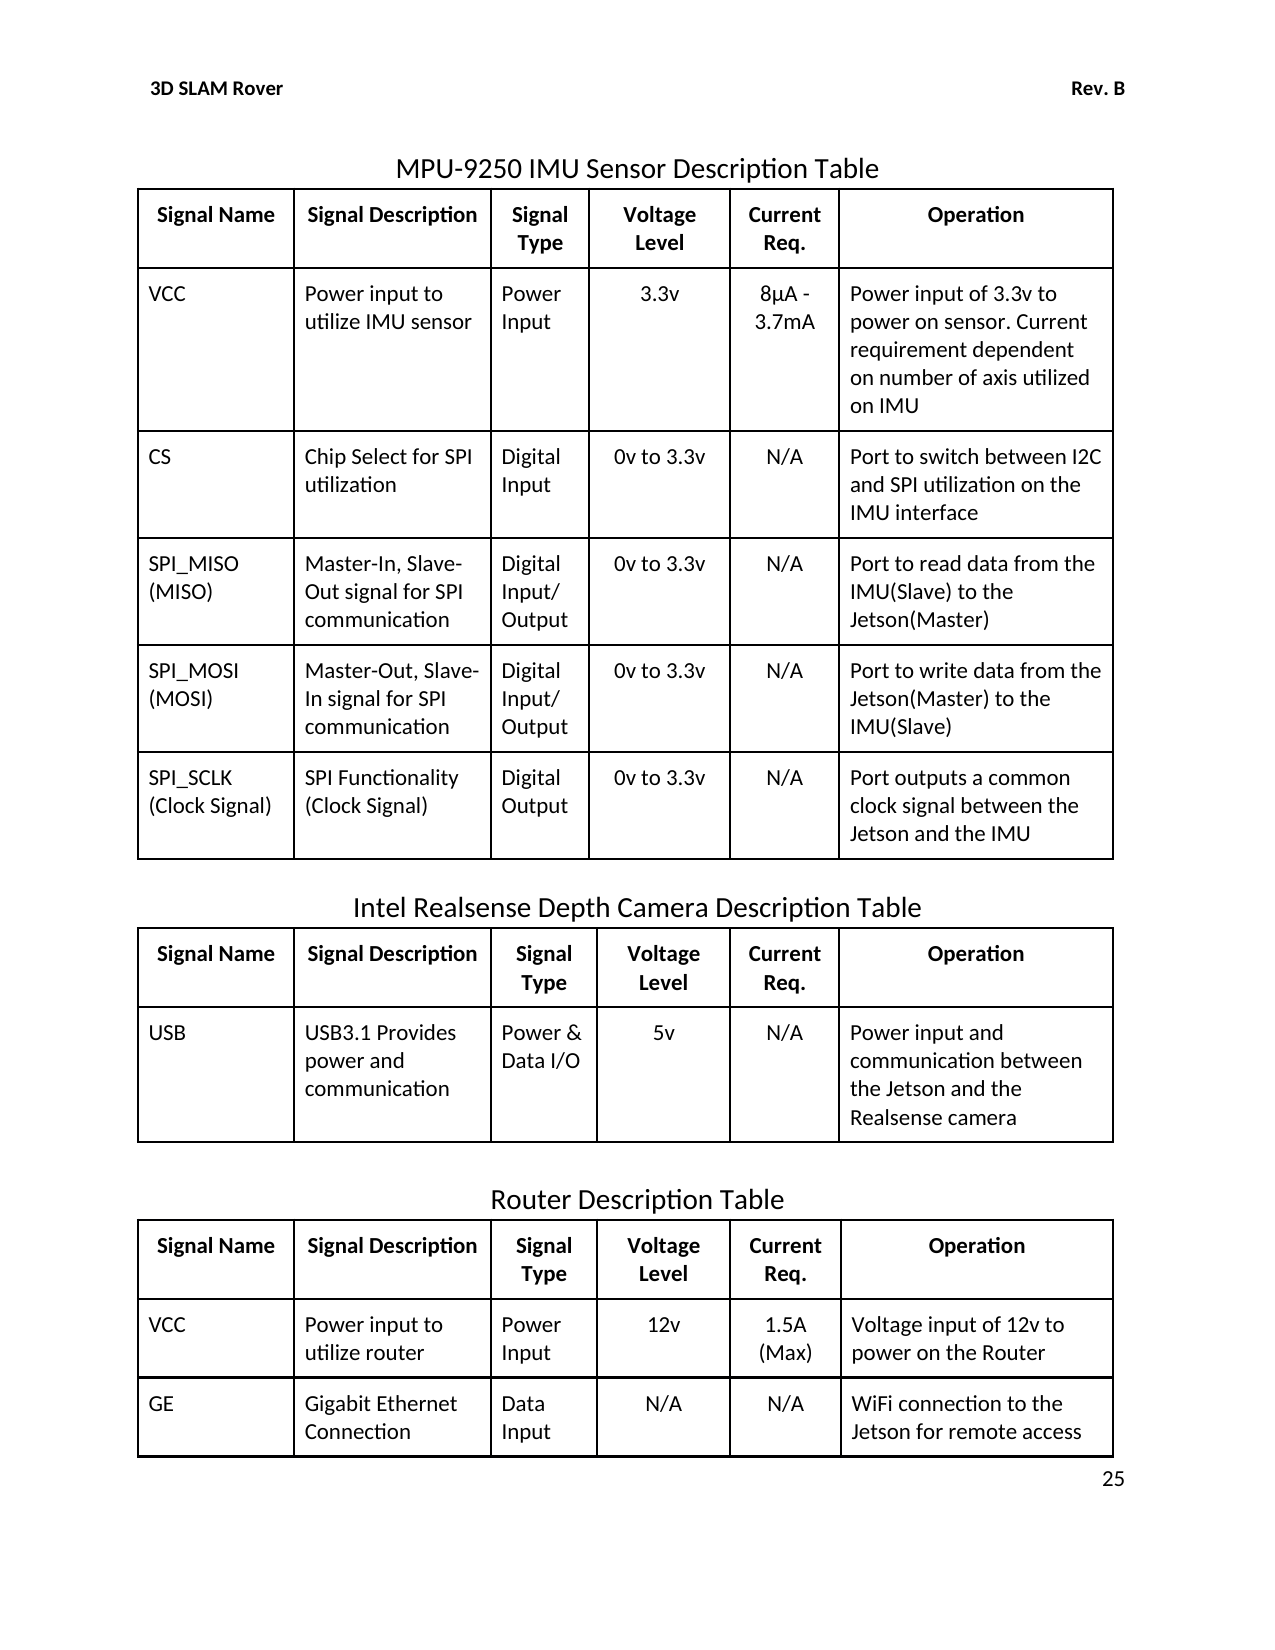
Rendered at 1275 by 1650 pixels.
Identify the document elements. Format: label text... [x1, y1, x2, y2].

table_cell 0v to 3.3v [590, 646, 729, 751]
table_header Current Req. [731, 929, 838, 1006]
text Router Description Table [150, 1181, 1125, 1216]
table_cell SPI_MOSI (MOSI) [139, 646, 293, 751]
table_cell 0v to 3.3v [590, 432, 729, 537]
table_cell 1.5A (Max) [731, 1300, 840, 1376]
table_cell N/A [598, 1379, 729, 1455]
table_cell SPI_SCLK (Clock Signal) [139, 753, 293, 858]
table_header Signal Type [492, 929, 596, 1006]
table_cell Port to read data from the IMU(Slave) to the Jetson(Master) [840, 539, 1112, 644]
text Intel Realsense Depth Camera Description Table [150, 889, 1125, 925]
table_header Signal Description [295, 1221, 490, 1297]
table_cell Master-In, Slave-Out signal for SPI communication [295, 539, 490, 644]
table_cell Power input of 3.3v to power on sensor. Current requirement dependent on number of axis utilized on IMU [840, 269, 1112, 430]
table_header Voltage Level [598, 1221, 729, 1297]
table_cell 0v to 3.3v [590, 753, 729, 858]
table_cell 8µA - 3.7mA [731, 269, 838, 430]
table_header Signal Description [295, 190, 490, 267]
table_cell 5v [598, 1008, 729, 1141]
table_cell Power input to utilize router [295, 1300, 490, 1376]
table_cell N/A [731, 539, 838, 644]
table_header Signal Type [492, 190, 588, 267]
table_cell Power Input [492, 1300, 596, 1376]
table_header Current Req. [731, 190, 838, 267]
table_cell WiFi connection to the Jetson for remote access [842, 1379, 1112, 1455]
table_header Voltage Level [590, 190, 729, 267]
table_cell Digital Output [492, 753, 588, 858]
table_cell USB3.1 Provides power and communication [295, 1008, 490, 1141]
table_header Signal Description [295, 929, 490, 1006]
text MPU-9250 IMU Sensor Description Table [150, 150, 1125, 186]
table_cell Power input to utilize IMU sensor [295, 269, 490, 430]
table_cell Data Input [492, 1379, 596, 1455]
table_cell 3.3v [590, 269, 729, 430]
table_header Current Req. [731, 1221, 840, 1297]
table_cell VCC [139, 1300, 293, 1376]
table_cell N/A [731, 1379, 840, 1455]
table_header Signal Name [139, 190, 293, 267]
table_cell Master-Out, Slave-In signal for SPI communication [295, 646, 490, 751]
table_header Signal Name [139, 1221, 293, 1297]
table_cell Power & Data I/O [492, 1008, 596, 1141]
table_cell Port to switch between I2C and SPI utilization on the IMU interface [840, 432, 1112, 537]
table_cell Chip Select for SPI utilization [295, 432, 490, 537]
table_cell USB [139, 1008, 293, 1141]
table_cell Power Input [492, 269, 588, 430]
table_cell Voltage input of 12v to power on the Router [842, 1300, 1112, 1376]
table_cell GE [139, 1379, 293, 1455]
table_cell N/A [731, 753, 838, 858]
table_cell N/A [731, 1008, 838, 1141]
table_cell 12v [598, 1300, 729, 1376]
table_cell Digital Input/ Output [492, 539, 588, 644]
table_header Operation [842, 1221, 1112, 1297]
table_cell N/A [731, 432, 838, 537]
table_cell VCC [139, 269, 293, 430]
table_header Operation [840, 190, 1112, 267]
table_header Voltage Level [598, 929, 729, 1006]
table_cell Digital Input/ Output [492, 646, 588, 751]
table_cell CS [139, 432, 293, 537]
table_header Signal Name [139, 929, 293, 1006]
table_cell 0v to 3.3v [590, 539, 729, 644]
table_cell N/A [731, 646, 838, 751]
table_cell Gigabit Ethernet Connection [295, 1379, 490, 1455]
table_cell SPI Functionality (Clock Signal) [295, 753, 490, 858]
table_cell Digital Input [492, 432, 588, 537]
table_cell Port to write data from the Jetson(Master) to the IMU(Slave) [840, 646, 1112, 751]
table_cell Power input and communication between the Jetson and the Realsense camera [840, 1008, 1112, 1141]
table_header Operation [840, 929, 1112, 1006]
table_cell Port outputs a common clock signal between the Jetson and the IMU [840, 753, 1112, 858]
table_header Signal Type [492, 1221, 596, 1297]
table_cell SPI_MISO (MISO) [139, 539, 293, 644]
